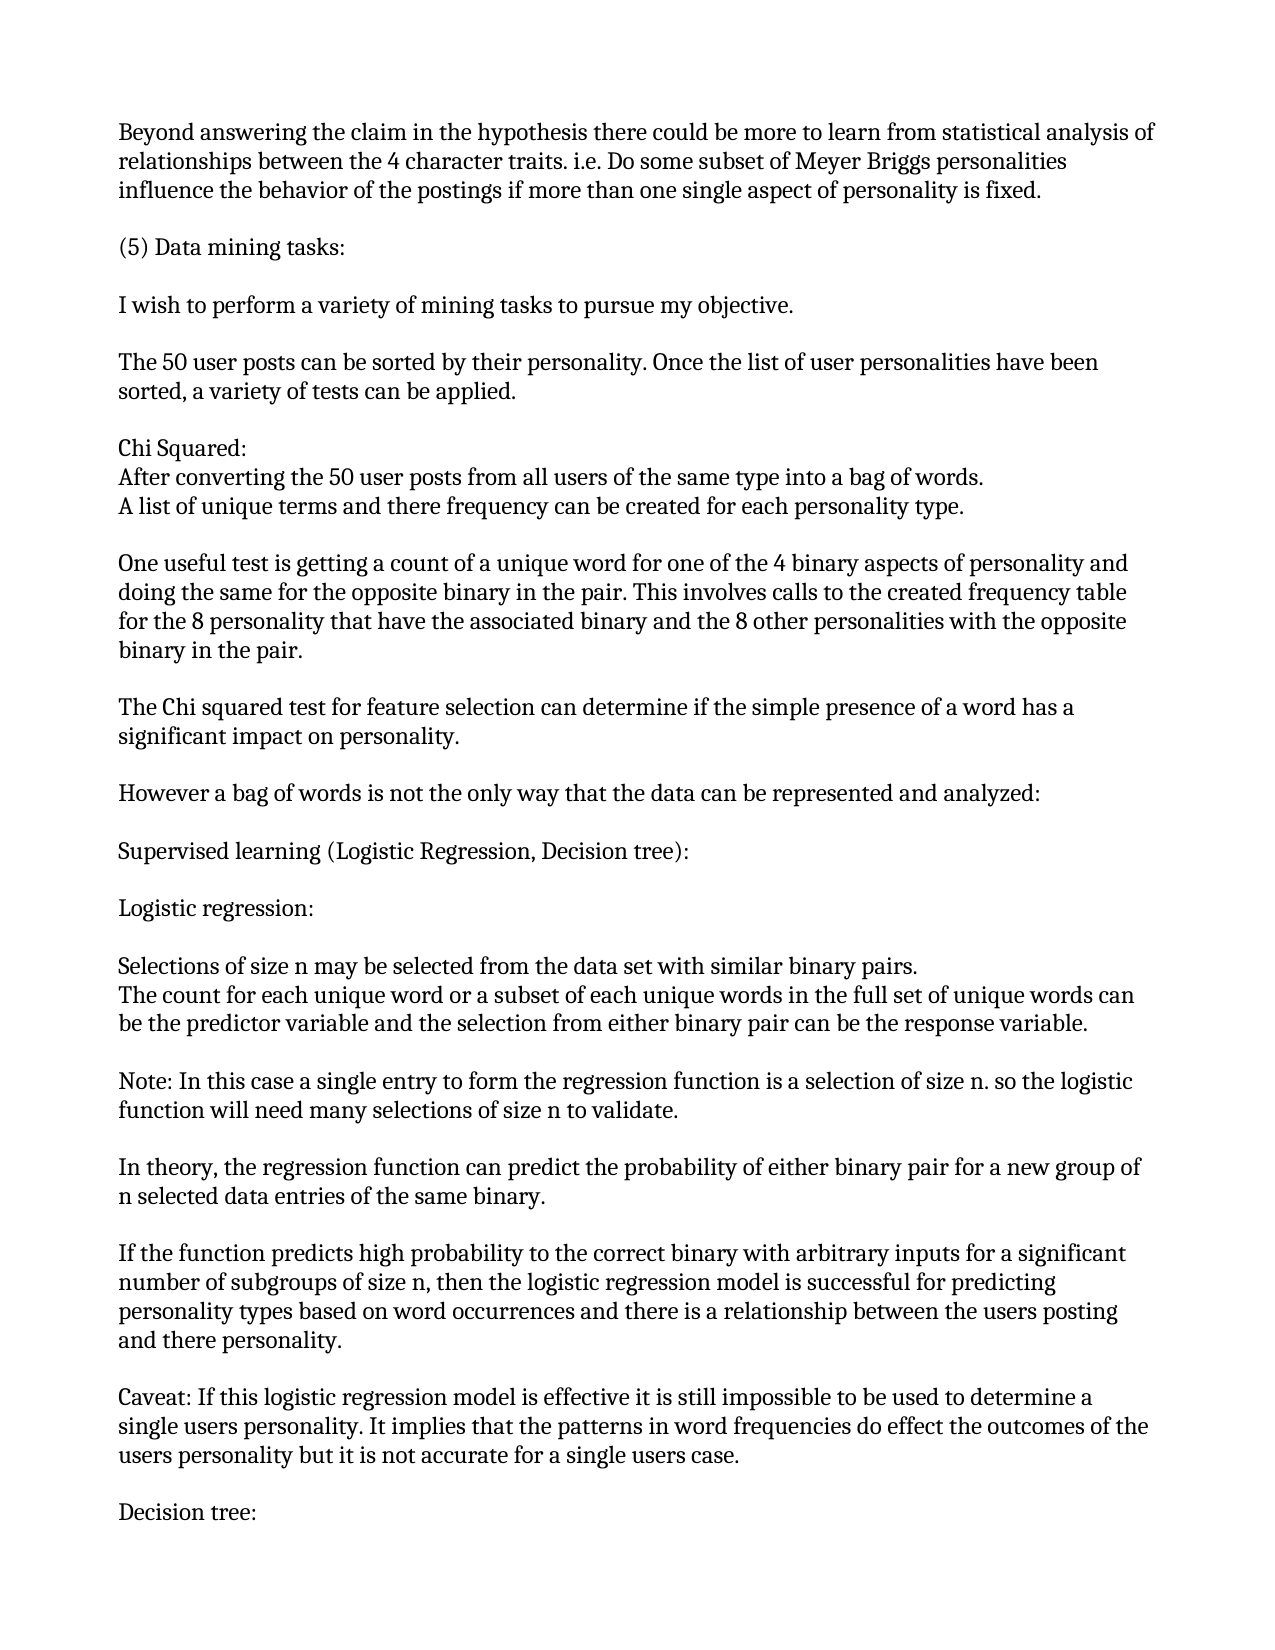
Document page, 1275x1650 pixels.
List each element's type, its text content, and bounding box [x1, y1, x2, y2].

text I wish to perform a variety of mining tasks to pursue my objective. [118, 291, 1157, 319]
text Chi Squared: [118, 434, 1157, 463]
text A list of unique terms and there frequency can be created for each personality type. [118, 492, 1157, 521]
text Note: In this case a single entry to form the regression function is a selection of size n. so the logistic function will need many selections of size n to validate. [118, 1067, 1157, 1124]
text Supervised learning (Logistic Regression, Decision tree): [118, 837, 1157, 866]
text The 50 user posts can be sorted by their personality. Once the list of user personalities have been sorted, a variety of tests can be applied. [118, 348, 1157, 406]
text Beyond answering the claim in the hypothesis there could be more to learn from statistical analysis of relationships between the 4 character traits. i.e. Do some subset of Meyer Briggs personalities influence the behavior of the postings if more than one single aspect of personality is fixed. [118, 118, 1157, 204]
text The Chi squared test for feature selection can determine if the simple presence of a word has a significant impact on personality. [118, 693, 1157, 751]
text One useful test is getting a count of a unique word for one of the 4 binary aspects of personality and doing the same for the opposite binary in the pair. This involves calls to the created frequency table for the 8 personality that have the associated binary and the 8 other personalities with the opposite binary in the pair. [118, 549, 1157, 664]
text After converting the 50 user posts from all users of the same type into a bag of words. [118, 463, 1157, 492]
text Caveat: If this logistic regression model is effective it is still impossible to be used to determine a single users personality. It implies that the patterns in word frequencies do effect the outcomes of the users personality but it is not accurate for a single users case. [118, 1383, 1157, 1469]
text In theory, the regression function can predict the probability of either binary pair for a new group of n selected data entries of the same binary. [118, 1153, 1157, 1211]
text Logistic regression: [118, 894, 1157, 923]
text However a bag of words is not the only way that the data can be represented and analyzed: [118, 779, 1157, 808]
text If the function predicts high probability to the correct binary with arbitrary inputs for a significant number of subgroups of size n, then the logistic regression model is successful for predicting personality types based on word occurrences and there is a relationship between the users posting and there personality. [118, 1239, 1157, 1354]
text (5) Data mining tasks: [118, 233, 1157, 262]
text Decision tree: [118, 1498, 1157, 1527]
text The count for each unique word or a subset of each unique words in the full set of unique words can be the predictor variable and the selection from either binary pair can be the response variable. [118, 981, 1157, 1038]
text Selections of size n may be selected from the data set with similar binary pairs. [118, 952, 1157, 981]
